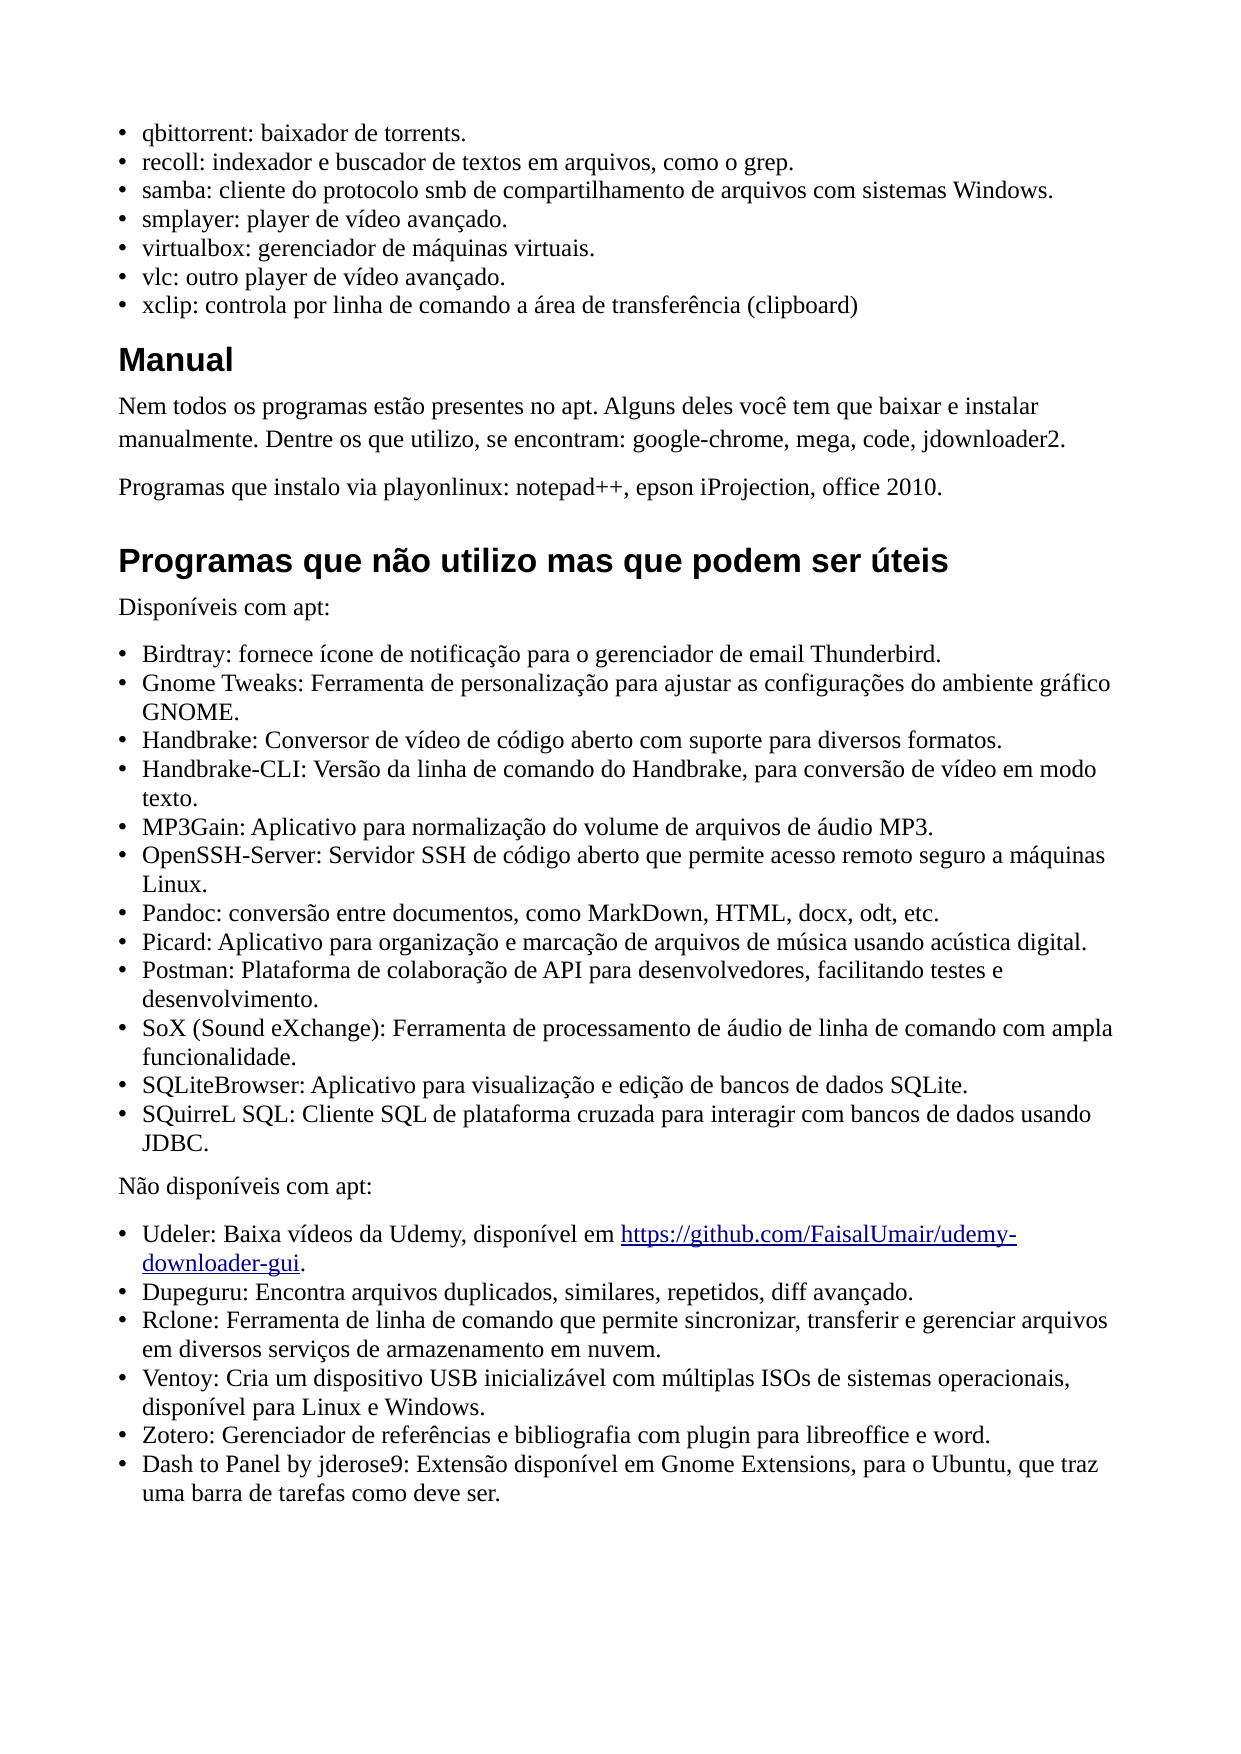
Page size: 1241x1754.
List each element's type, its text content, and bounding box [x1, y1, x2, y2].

list Gnome Tweaks: Ferramenta de personalização para ajustar as configurações do ambiente gráfico GNOME. [118, 668, 1122, 725]
text Não disponíveis com apt: [118, 1171, 1122, 1200]
list Handbrake: Conversor de vídeo de código aberto com suporte para diversos formatos. [118, 725, 1122, 754]
subtitle Manual [118, 340, 1122, 379]
list Postman: Plataforma de colaboração de API para desenvolvedores, facilitando testes e desenvolvimento. [118, 955, 1122, 1013]
list xclip: controla por linha de comando a área de transferência (clipboard) [118, 291, 1122, 319]
list Rclone: Ferramenta de linha de comando que permite sincronizar, transferir e gerenciar arquivos em diversos serviços de armazenamento em nuvem. [118, 1305, 1122, 1363]
list OpenSSH-Server: Servidor SSH de código aberto que permite acesso remoto seguro a máquinas Linux. [118, 840, 1122, 898]
list Pandoc: conversão entre documentos, como MarkDown, HTML, docx, odt, etc. [118, 898, 1122, 927]
list SoX (Sound eXchange): Ferramenta de processamento de áudio de linha de comando com ampla funcionalidade. [118, 1013, 1122, 1070]
list qbittorrent: baixador de torrents. [118, 118, 1122, 147]
text Programas que instalo via playonlinux: notepad++, epson iProjection, office 2010. [118, 472, 1122, 501]
list Dupeguru: Encontra arquivos duplicados, similares, repetidos, diff avançado. [118, 1277, 1122, 1305]
list recoll: indexador e buscador de textos em arquivos, como o grep. [118, 147, 1122, 176]
text Disponíveis com apt: [118, 592, 1122, 620]
list SQLiteBrowser: Aplicativo para visualização e edição de bancos de dados SQLite. [118, 1070, 1122, 1099]
list Zotero: Gerenciador de referências e bibliografia com plugin para libreoffice e word. [118, 1420, 1122, 1449]
subtitle Programas que não utilizo mas que podem ser úteis [118, 540, 1122, 579]
list SQuirreL SQL: Cliente SQL de plataforma cruzada para interagir com bancos de dados usando JDBC. [118, 1099, 1122, 1157]
text Nem todos os programas estão presentes no apt. Alguns deles você tem que baixar e instalar manualmente. Dentre os que utilizo, se encontram: google-chrome, mega, code, jdownloader2. [118, 391, 1122, 453]
list Birdtray: fornece ícone de notificação para o gerenciador de email Thunderbird. [118, 639, 1122, 668]
list Udeler: Baixa vídeos da Udemy, disponível em https://github.com/FaisalUmair/udemy-downloader-gui. [118, 1219, 1122, 1277]
list vlc: outro player de vídeo avançado. [118, 262, 1122, 291]
list Picard: Aplicativo para organização e marcação de arquivos de música usando acústica digital. [118, 927, 1122, 955]
list Ventoy: Cria um dispositivo USB inicializável com múltiplas ISOs de sistemas operacionais, disponível para Linux e Windows. [118, 1363, 1122, 1420]
list smplayer: player de vídeo avançado. [118, 204, 1122, 233]
list MP3Gain: Aplicativo para normalização do volume de arquivos de áudio MP3. [118, 812, 1122, 840]
list Handbrake-CLI: Versão da linha de comando do Handbrake, para conversão de vídeo em modo texto. [118, 754, 1122, 812]
list virtualbox: gerenciador de máquinas virtuais. [118, 233, 1122, 262]
list samba: cliente do protocolo smb de compartilhamento de arquivos com sistemas Windows. [118, 176, 1122, 204]
list Dash to Panel by jderose9: Extensão disponível em Gnome Extensions, para o Ubuntu, que traz uma barra de tarefas como deve ser. [118, 1449, 1122, 1507]
